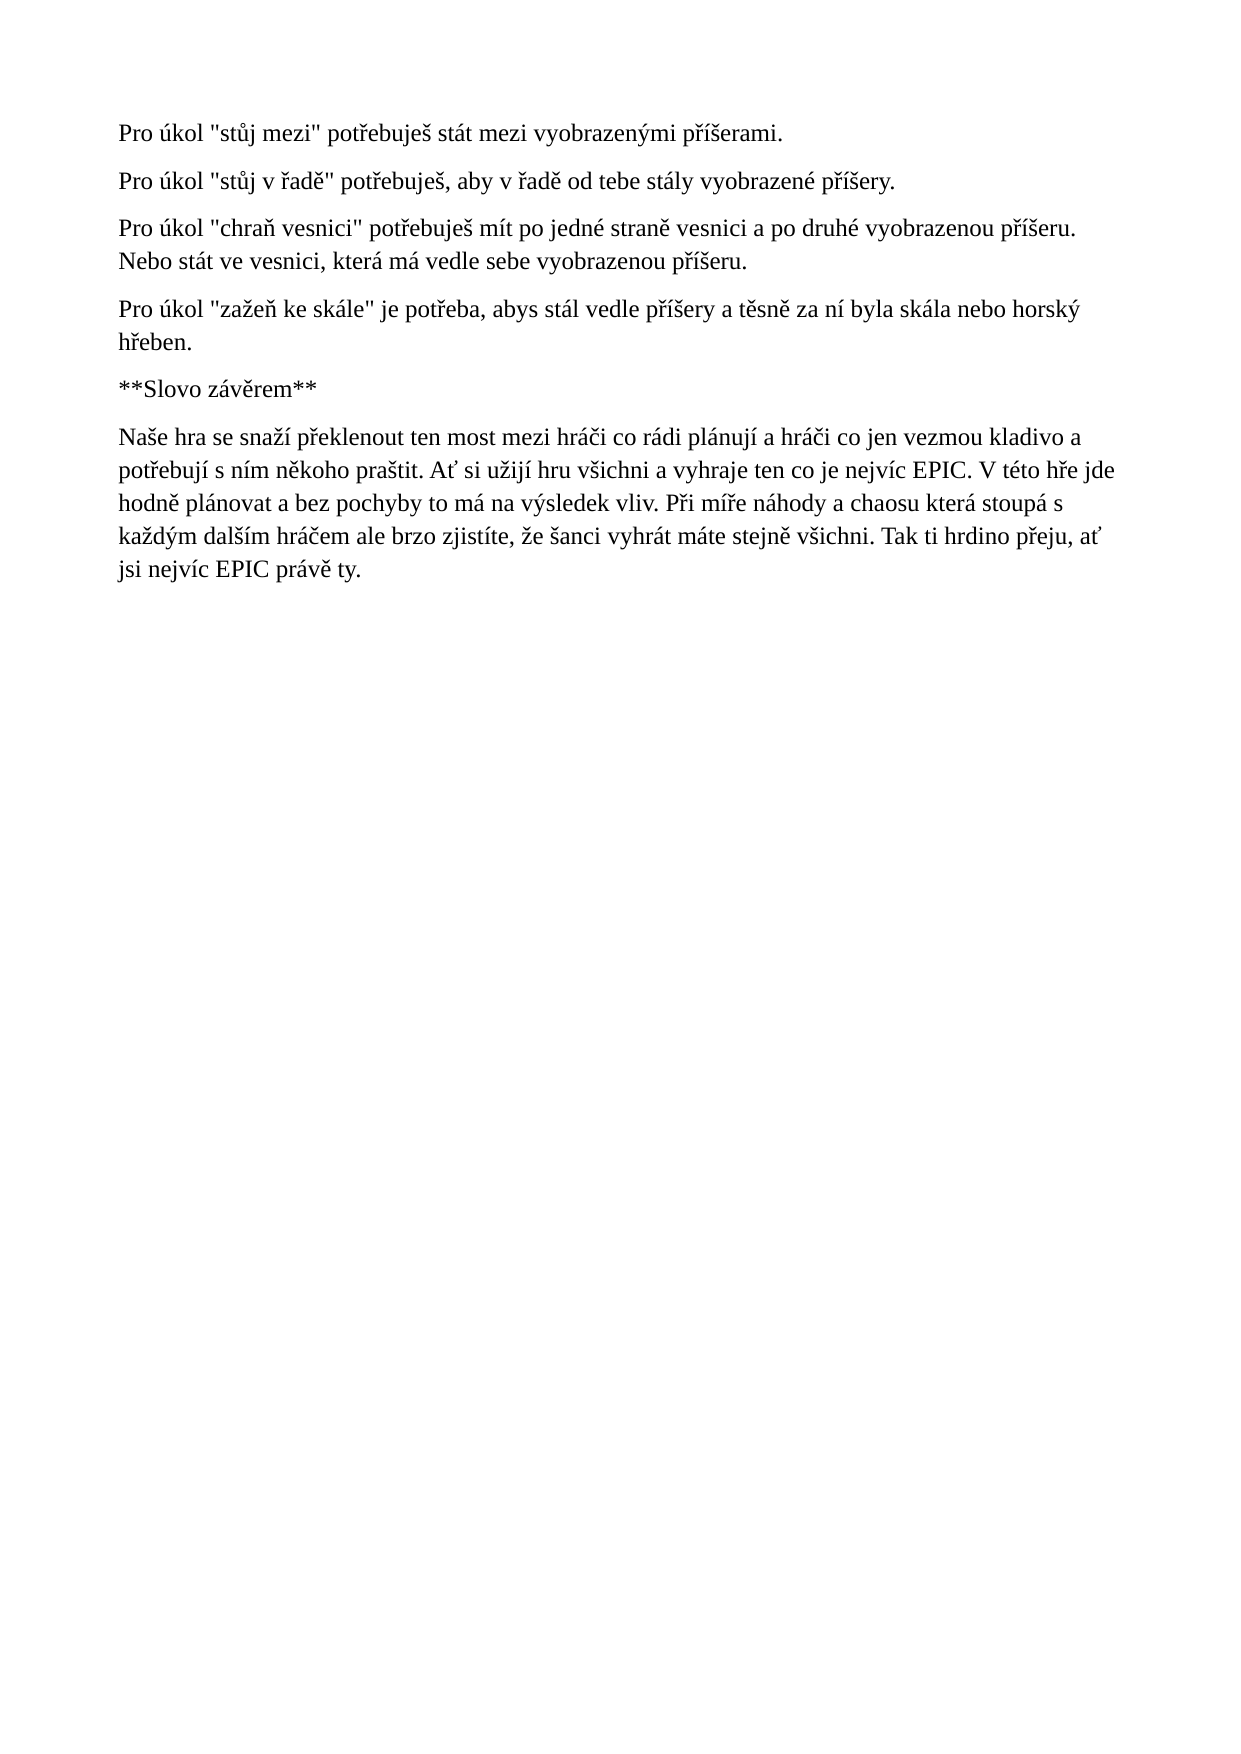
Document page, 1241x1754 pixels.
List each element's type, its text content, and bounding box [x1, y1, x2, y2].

text Pro úkol "stůj mezi" potřebuješ stát mezi vyobrazenými příšerami. [118, 118, 1122, 147]
text Naše hra se snaží překlenout ten most mezi hráči co rádi plánují a hráči co jen vezmou kladivo a potřebují s ním někoho praštit. Ať si užijí hru všichni a vyhraje ten co je nejvíc EPIC. V této hře jde hodně plánovat a bez pochyby to má na výsledek vliv. Při míře náhody a chaosu která stoupá s každým dalším hráčem ale brzo zjistíte, že šanci vyhrát máte stejně všichni. Tak ti hrdino přeju, ať jsi nejvíc EPIC právě ty. [118, 422, 1122, 583]
text Pro úkol "zažeň ke skále" je potřeba, abys stál vedle příšery a těsně za ní byla skála nebo horský hřeben. [118, 294, 1122, 356]
text Pro úkol "chraň vesnici" potřebuješ mít po jedné straně vesnici a po druhé vyobrazenou příšeru. Nebo stát ve vesnici, která má vedle sebe vyobrazenou příšeru. [118, 213, 1122, 275]
text **Slovo závěrem** [118, 374, 1122, 403]
text Pro úkol "stůj v řadě" potřebuješ, aby v řadě od tebe stály vyobrazené příšery. [118, 166, 1122, 194]
